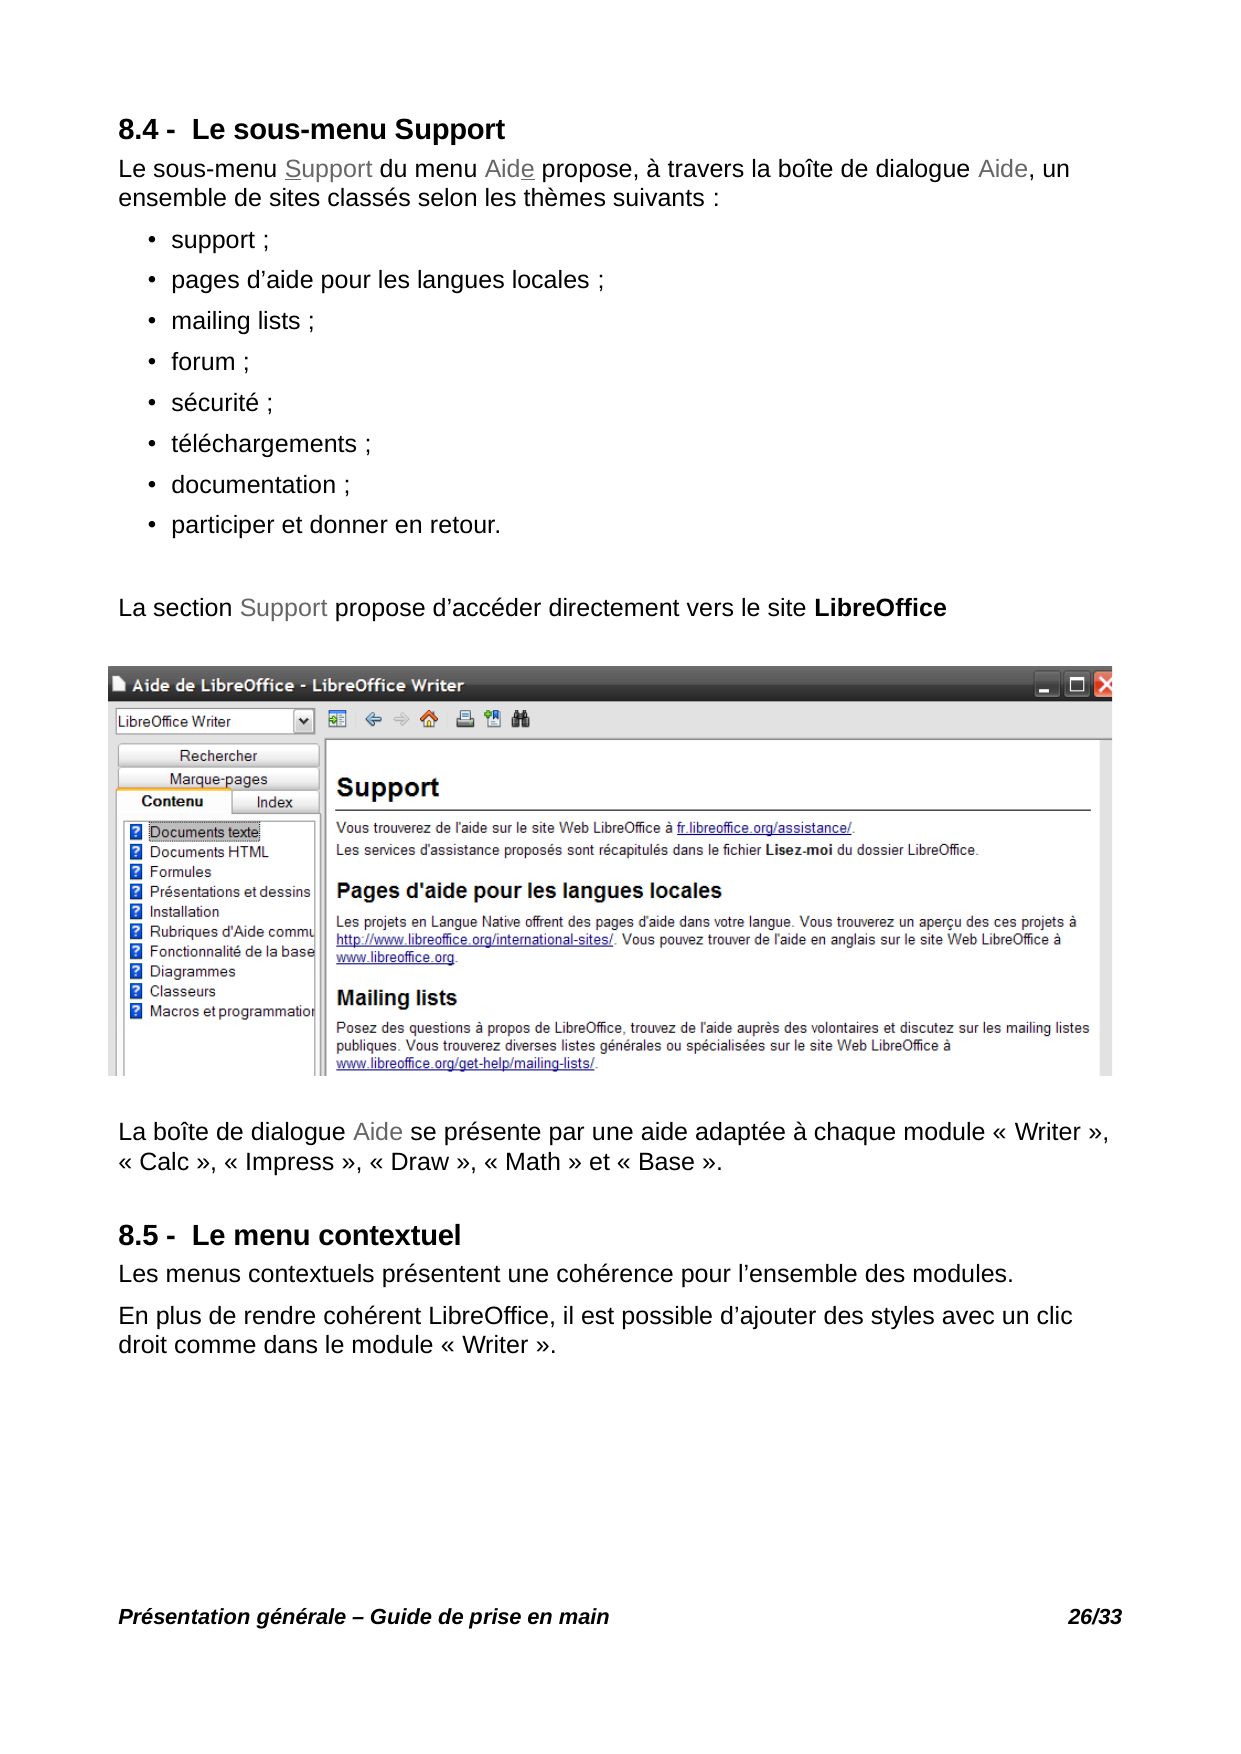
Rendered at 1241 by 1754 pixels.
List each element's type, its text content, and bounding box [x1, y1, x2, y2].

list sécurité ; [148, 388, 1122, 417]
text Les menus contextuels présentent une cohérence pour l’ensemble des modules. [118, 1259, 1122, 1288]
list mailing lists ; [148, 306, 1122, 335]
subtitle Le sous-menu Support [118, 112, 1122, 146]
list téléchargements ; [148, 429, 1122, 458]
list documentation ; [148, 469, 1122, 499]
text La section Support propose d’accéder directement vers le site LibreOffice [118, 593, 1122, 622]
text Le sous-menu Support du menu Aide propose, à travers la boîte de dialogue Aide, un ensemble de sites classés selon les thèmes suivants : [118, 154, 1122, 212]
picture [108, 666, 1113, 1076]
list pages d’aide pour les langues locales ; [148, 265, 1122, 294]
text En plus de rendre cohérent LibreOffice, il est possible d’ajouter des styles avec un clic droit comme dans le module « Writer ». [118, 1301, 1122, 1359]
text La boîte de dialogue Aide se présente par une aide adaptée à chaque module « Writer », « Calc », « Impress », « Draw », « Math » et « Base ». [118, 1117, 1122, 1175]
list support ; [148, 224, 1122, 254]
subtitle Le menu contextuel [118, 1217, 1122, 1251]
list participer et donner en retour. [148, 510, 1122, 539]
list forum ; [148, 347, 1122, 376]
